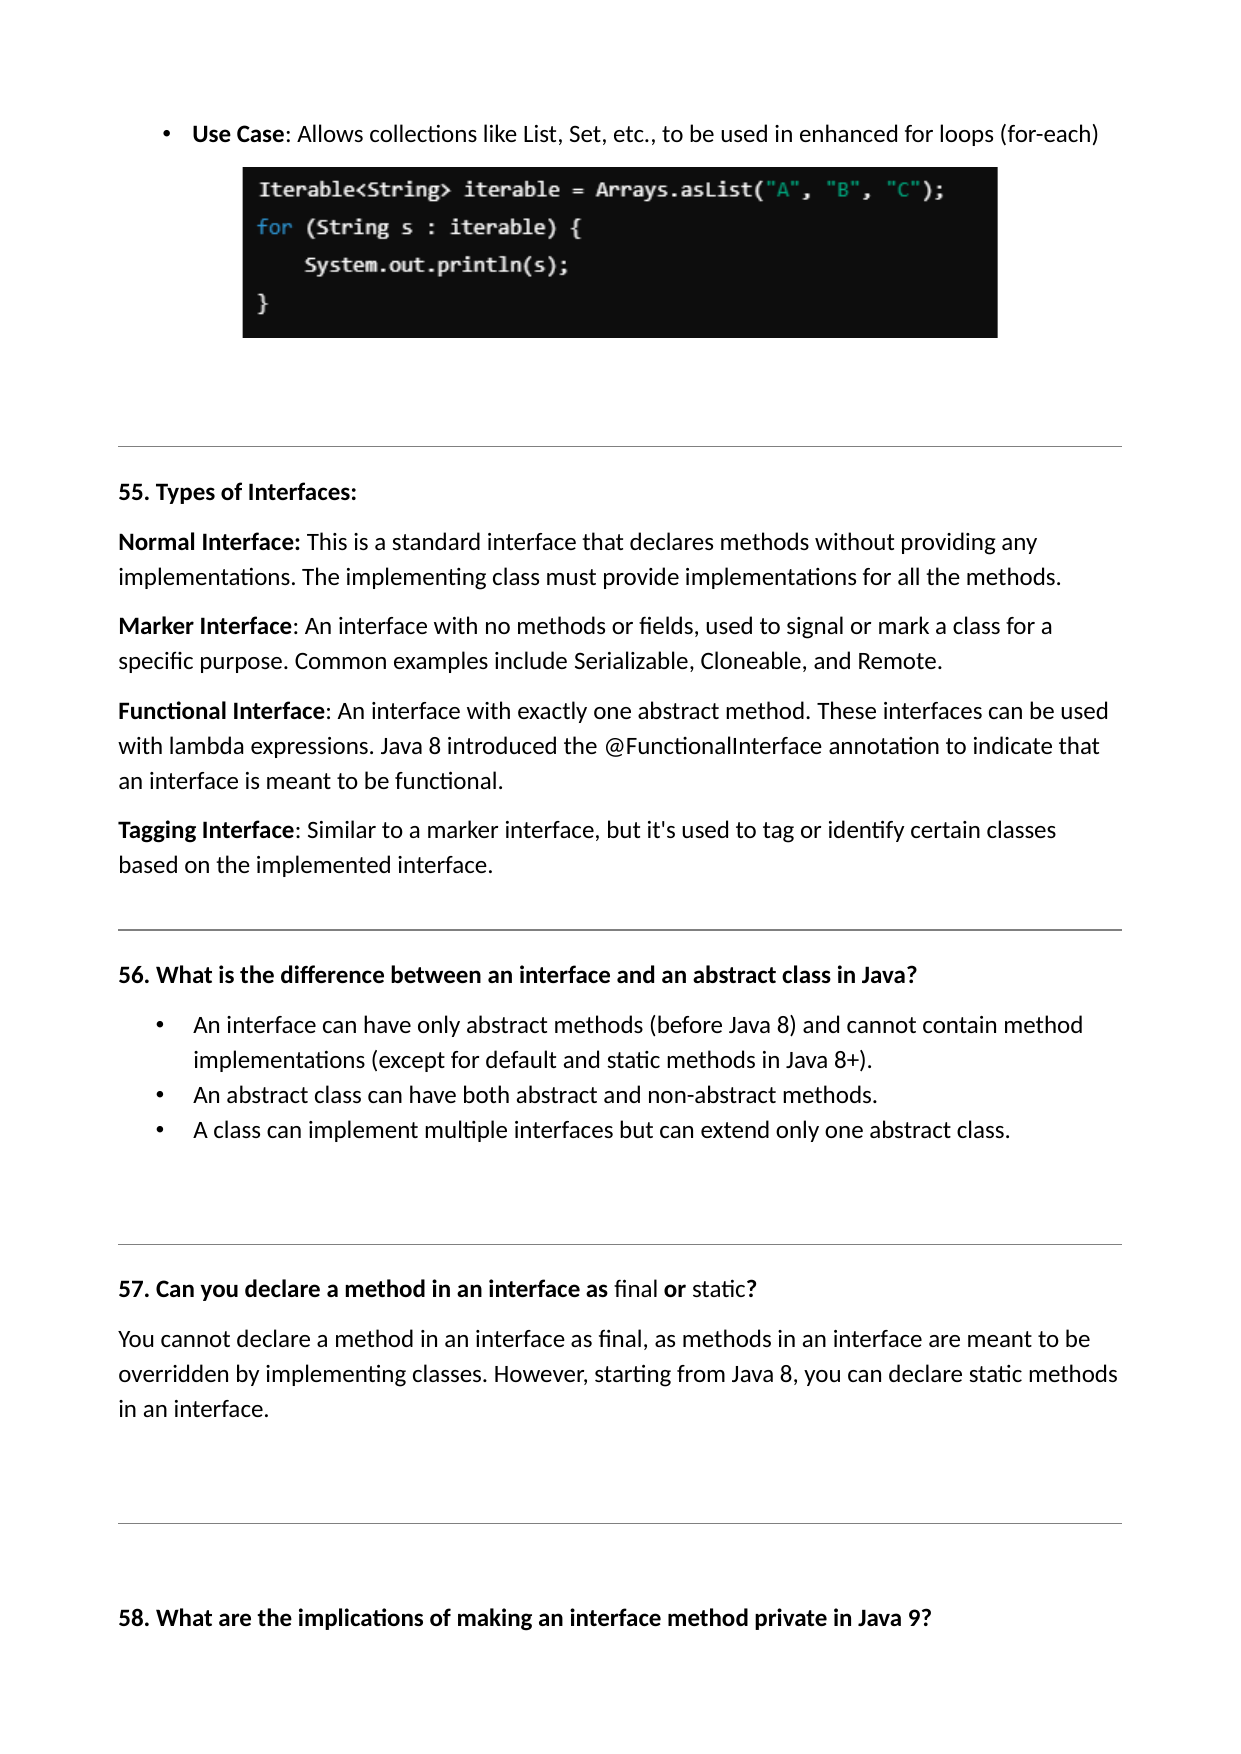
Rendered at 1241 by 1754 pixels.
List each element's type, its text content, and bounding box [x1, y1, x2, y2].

text You cannot declare a method in an interface as final, as methods in an interface are meant to be overridden by implementing classes. However, starting from Java 8, you can declare static methods in an interface. [118, 1323, 1122, 1424]
text 57. Can you declare a method in an interface as final or static? [118, 1273, 1122, 1304]
text 58. What are the implications of making an interface method private in Java 9? [118, 1602, 1122, 1633]
list A class can implement multiple interfaces but can extend only one abstract class. [156, 1114, 1122, 1144]
text Marker Interface: An interface with no methods or fields, used to signal or mark a class for a specific purpose. Common examples include Serializable, Cloneable, and Remote. [118, 610, 1122, 676]
text 56. What is the difference between an interface and an abstract class in Java? [118, 959, 1122, 990]
text Functional Interface: An interface with exactly one abstract method. These interfaces can be used with lambda expressions. Java 8 introduced the @FunctionalInterface annotation to indicate that an interface is meant to be functional. [118, 695, 1122, 795]
text Tagging Interface: Similar to a marker interface, but it's used to tag or identify certain classes based on the implemented interface. [118, 814, 1122, 880]
picture [242, 167, 998, 338]
text 55. Types of Interfaces: [118, 476, 1122, 507]
text Normal Interface: This is a standard interface that declares methods without providing any implementations. The implementing class must provide implementations for all the methods. [118, 526, 1122, 591]
list An interface can have only abstract methods (before Java 8) and cannot contain method implementations (except for default and static methods in Java 8+). [156, 1009, 1122, 1074]
list Use Case: Allows collections like List, Set, etc., to be used in enhanced for loops (for-each) [162, 118, 1122, 149]
list An abstract class can have both abstract and non-abstract methods. [156, 1079, 1122, 1109]
